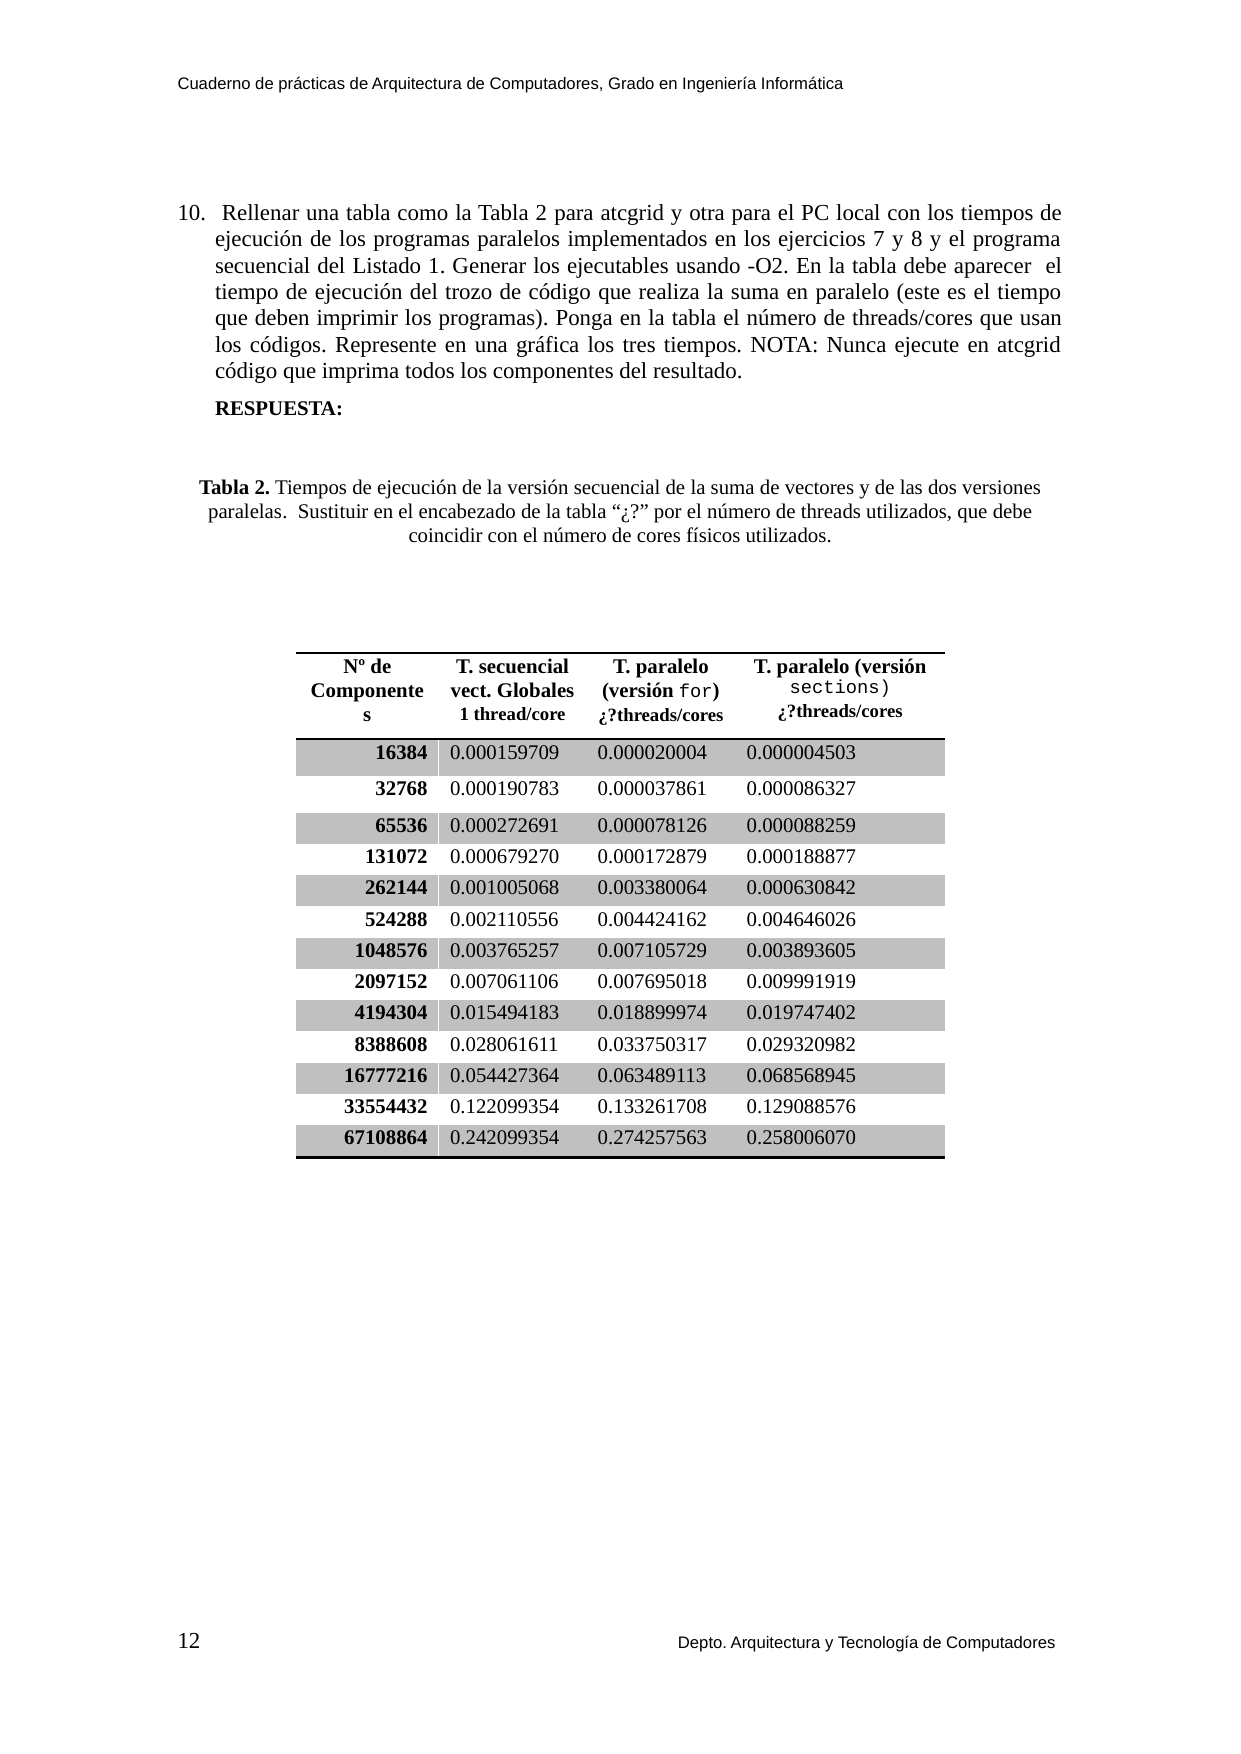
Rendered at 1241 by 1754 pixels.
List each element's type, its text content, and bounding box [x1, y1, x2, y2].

table_cell 32768 [296, 776, 438, 813]
table_cell 0.015494183 [439, 1000, 586, 1031]
table_cell 0.003893605 [735, 938, 945, 969]
table_header T. paralelo (versión for) ¿?threads/cores [586, 654, 735, 737]
table_cell 0.063489113 [586, 1063, 735, 1094]
list Rellenar una tabla como la Tabla 2 para atcgrid y otra para el PC local con los tiempos de ejecución de los programas paralelos implementados en los ejercicios 7 y 8 y el programa secuencial del Listado 1. Generar los ejecutables usando -O2. En la tabla debe aparecer el tiempo de ejecución del trozo de código que realiza la suma en paralelo (este es el tiempo que deben imprimir los programas). Ponga en la tabla el número de threads/cores que usan los códigos. Represente en una gráfica los tres tiempos. NOTA: Nunca ejecute en atcgrid código que imprima todos los componentes del resultado. [177, 199, 1063, 383]
table_cell 0.000088259 [735, 813, 945, 844]
table_header T. paralelo (versión sections) ¿?threads/cores [735, 654, 945, 737]
table_cell 65536 [296, 813, 438, 844]
table_cell 0.000020004 [586, 740, 735, 776]
table_header Tabla 2. Tiempos de ejecución de la versión secuencial de la suma de vectores y de las dos versiones paralelas. Sustituir en el encabezado de la tabla “¿?” por el número de threads utilizados, que debe coincidir con el número de cores físicos utilizados. [166, 450, 1074, 547]
table_cell 0.068568945 [735, 1063, 945, 1094]
table_cell 33554432 [296, 1094, 438, 1125]
list RESPUESTA: [177, 396, 1063, 420]
table_cell 1048576 [296, 938, 438, 969]
table_header T. secuencial vect. Globales 1 thread/core [439, 654, 586, 737]
table_header Nº de Componentes [296, 654, 438, 737]
table_cell 524288 [296, 906, 438, 938]
table_cell 16384 [296, 740, 438, 776]
table_cell 262144 [296, 875, 438, 906]
table_cell 0.000086327 [735, 776, 945, 813]
table_cell 0.000004503 [735, 740, 945, 776]
table_cell 0.004646026 [735, 906, 945, 938]
table_cell 0.003380064 [586, 875, 735, 906]
table_cell 8388608 [296, 1031, 438, 1063]
table_cell 0.000159709 [439, 740, 586, 776]
table_cell 0.000078126 [586, 813, 735, 844]
table_cell 16777216 [296, 1063, 438, 1094]
table_cell 0.274257563 [586, 1125, 735, 1156]
table_cell [166, 547, 1074, 574]
table_cell 0.029320982 [735, 1031, 945, 1063]
table_cell 0.000172879 [586, 844, 735, 875]
table_cell 0.000190783 [439, 776, 586, 813]
table_cell 0.258006070 [735, 1125, 945, 1156]
table_cell 0.133261708 [586, 1094, 735, 1125]
table_cell 0.122099354 [439, 1094, 586, 1125]
table_cell 0.001005068 [439, 875, 586, 906]
table_cell 0.009991919 [735, 969, 945, 1000]
table_cell 0.007695018 [586, 969, 735, 1000]
table_cell 4194304 [296, 1000, 438, 1031]
table_cell 2097152 [296, 969, 438, 1000]
table_cell 131072 [296, 844, 438, 875]
table_cell 0.000188877 [735, 844, 945, 875]
table_cell 0.000272691 [439, 813, 586, 844]
table_cell [166, 575, 1074, 1158]
table_cell 0.129088576 [735, 1094, 945, 1125]
table_cell 0.003765257 [439, 938, 586, 969]
table_cell 0.007061106 [439, 969, 586, 1000]
table_cell 0.002110556 [439, 906, 586, 938]
table_cell 0.018899974 [586, 1000, 735, 1031]
table_cell 0.054427364 [439, 1063, 586, 1094]
table_cell 0.000679270 [439, 844, 586, 875]
table_cell 0.019747402 [735, 1000, 945, 1031]
table_cell 0.007105729 [586, 938, 735, 969]
table_cell 0.028061611 [439, 1031, 586, 1063]
table_cell 0.000037861 [586, 776, 735, 813]
table_cell 0.000630842 [735, 875, 945, 906]
table_cell 0.033750317 [586, 1031, 735, 1063]
table_cell 0.242099354 [439, 1125, 586, 1156]
table_cell 0.004424162 [586, 906, 735, 938]
table_cell 67108864 [296, 1125, 438, 1156]
